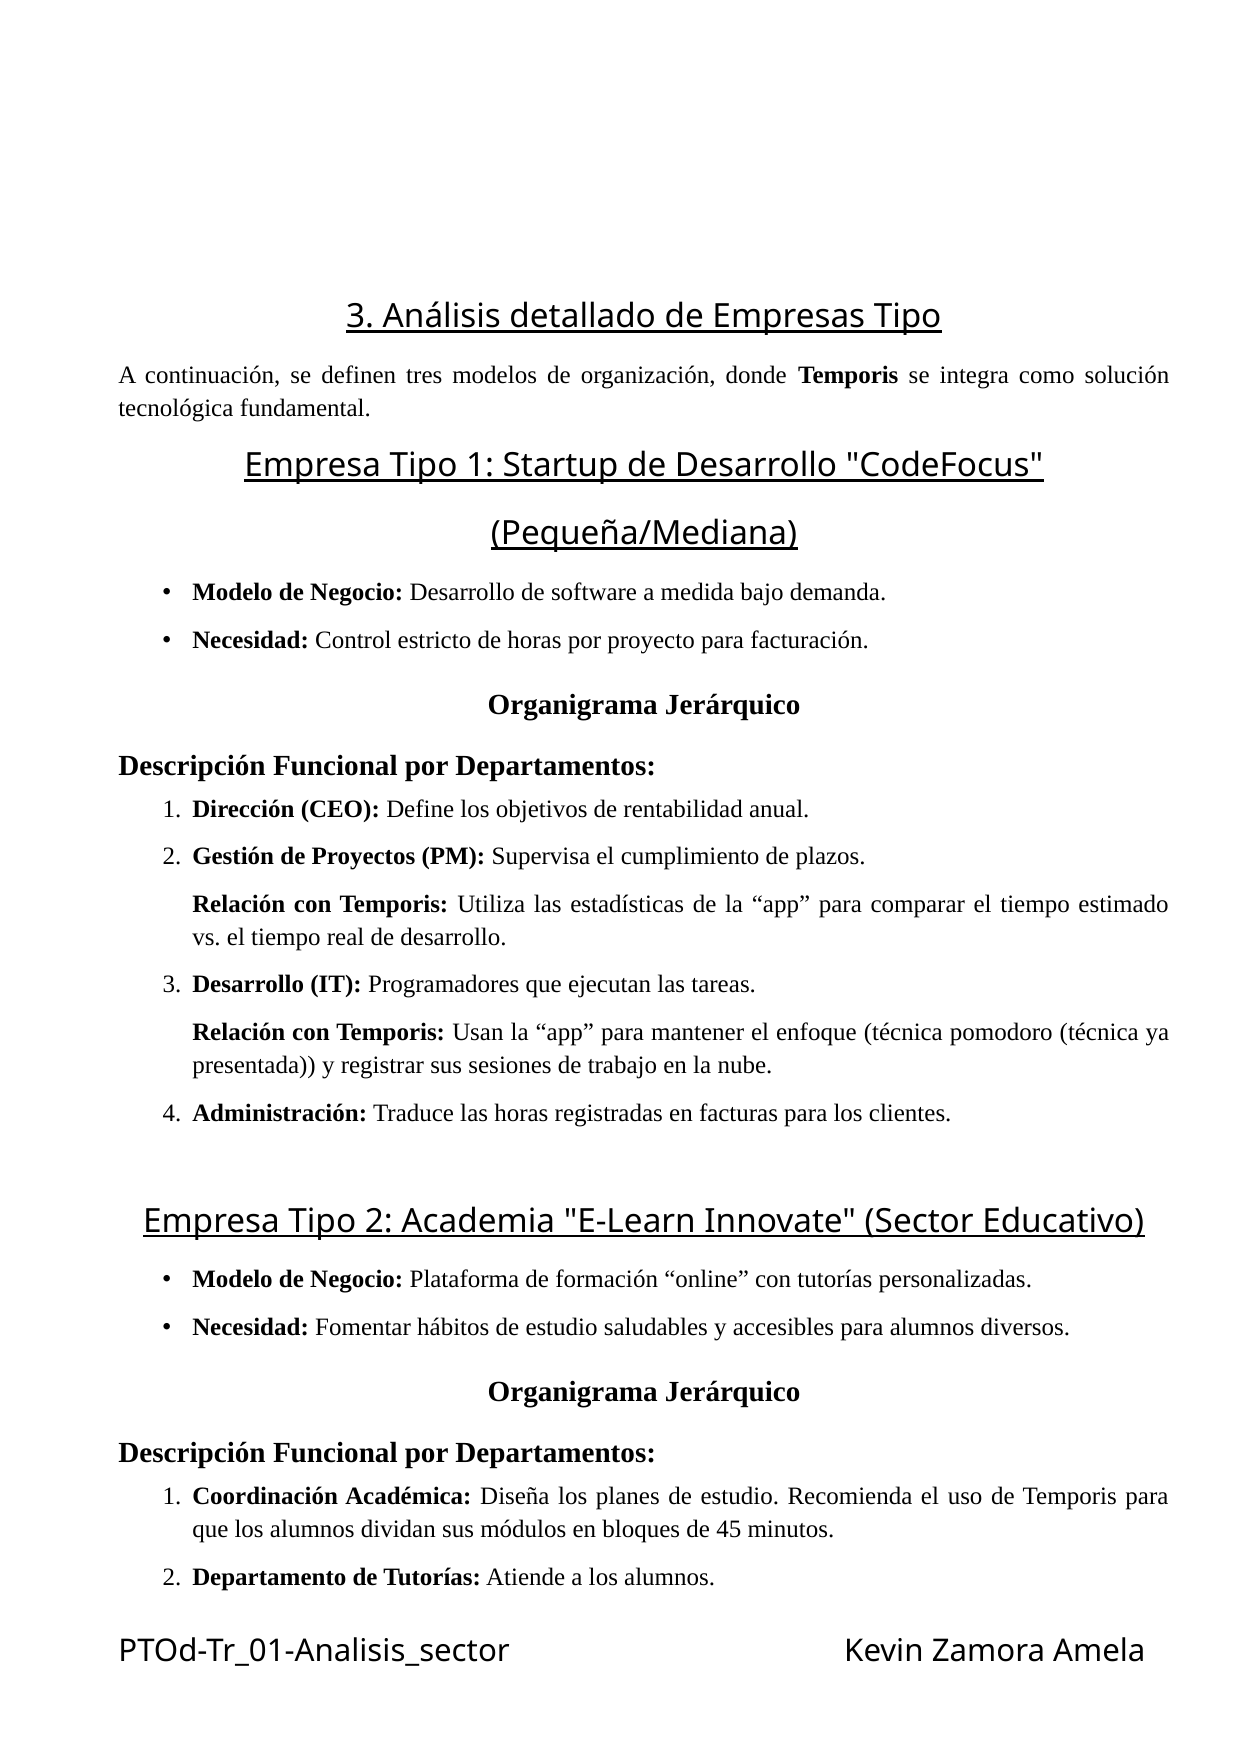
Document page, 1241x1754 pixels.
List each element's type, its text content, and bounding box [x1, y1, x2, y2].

text A continuación, se definen tres modelos de organización, donde Temporis se integra como solución tecnológica fundamental. [118, 360, 1170, 422]
list Modelo de Negocio: Plataforma de formación “online” con tutorías personalizadas. [162, 1264, 1170, 1293]
list Relación con Temporis: Utiliza las estadísticas de la “app” para comparar el tiempo estimado vs. el tiempo real de desarrollo. [162, 889, 1170, 951]
text 3. Análisis detallado de Empresas Tipo [118, 292, 1170, 338]
subtitle Descripción Funcional por Departamentos: [118, 748, 1170, 781]
list Necesidad: Fomentar hábitos de estudio saludables y accesibles para alumnos diversos. [162, 1312, 1170, 1341]
list Desarrollo (IT): Programadores que ejecutan las tareas. [162, 969, 1170, 998]
subtitle Organigrama Jerárquico [118, 1374, 1170, 1408]
list Modelo de Negocio: Desarrollo de software a medida bajo demanda. [162, 577, 1170, 606]
list Coordinación Académica: Diseña los planes de estudio. Recomienda el uso de Temporis para que los alumnos dividan sus módulos en bloques de 45 minutos. [162, 1481, 1170, 1543]
list Gestión de Proyectos (PM): Supervisa el cumplimiento de plazos. [162, 841, 1170, 870]
text Empresa Tipo 2: Academia "E-Learn Innovate" (Sector Educativo) [118, 1196, 1170, 1242]
text Empresa Tipo 1: Startup de Desarrollo "CodeFocus" (Pequeña/Mediana) [118, 441, 1170, 554]
list Departamento de Tutorías: Atiende a los alumnos. [162, 1562, 1170, 1590]
list Relación con Temporis: Usan la “app” para mantener el enfoque (técnica pomodoro (técnica ya presentada)) y registrar sus sesiones de trabajo en la nube. [162, 1017, 1170, 1079]
subtitle Organigrama Jerárquico [118, 687, 1170, 721]
list Administración: Traduce las horas registradas en facturas para los clientes. [162, 1098, 1170, 1127]
list Necesidad: Control estricto de horas por proyecto para facturación. [162, 625, 1170, 654]
list Dirección (CEO): Define los objetivos de rentabilidad anual. [162, 794, 1170, 822]
subtitle Descripción Funcional por Departamentos: [118, 1435, 1170, 1468]
